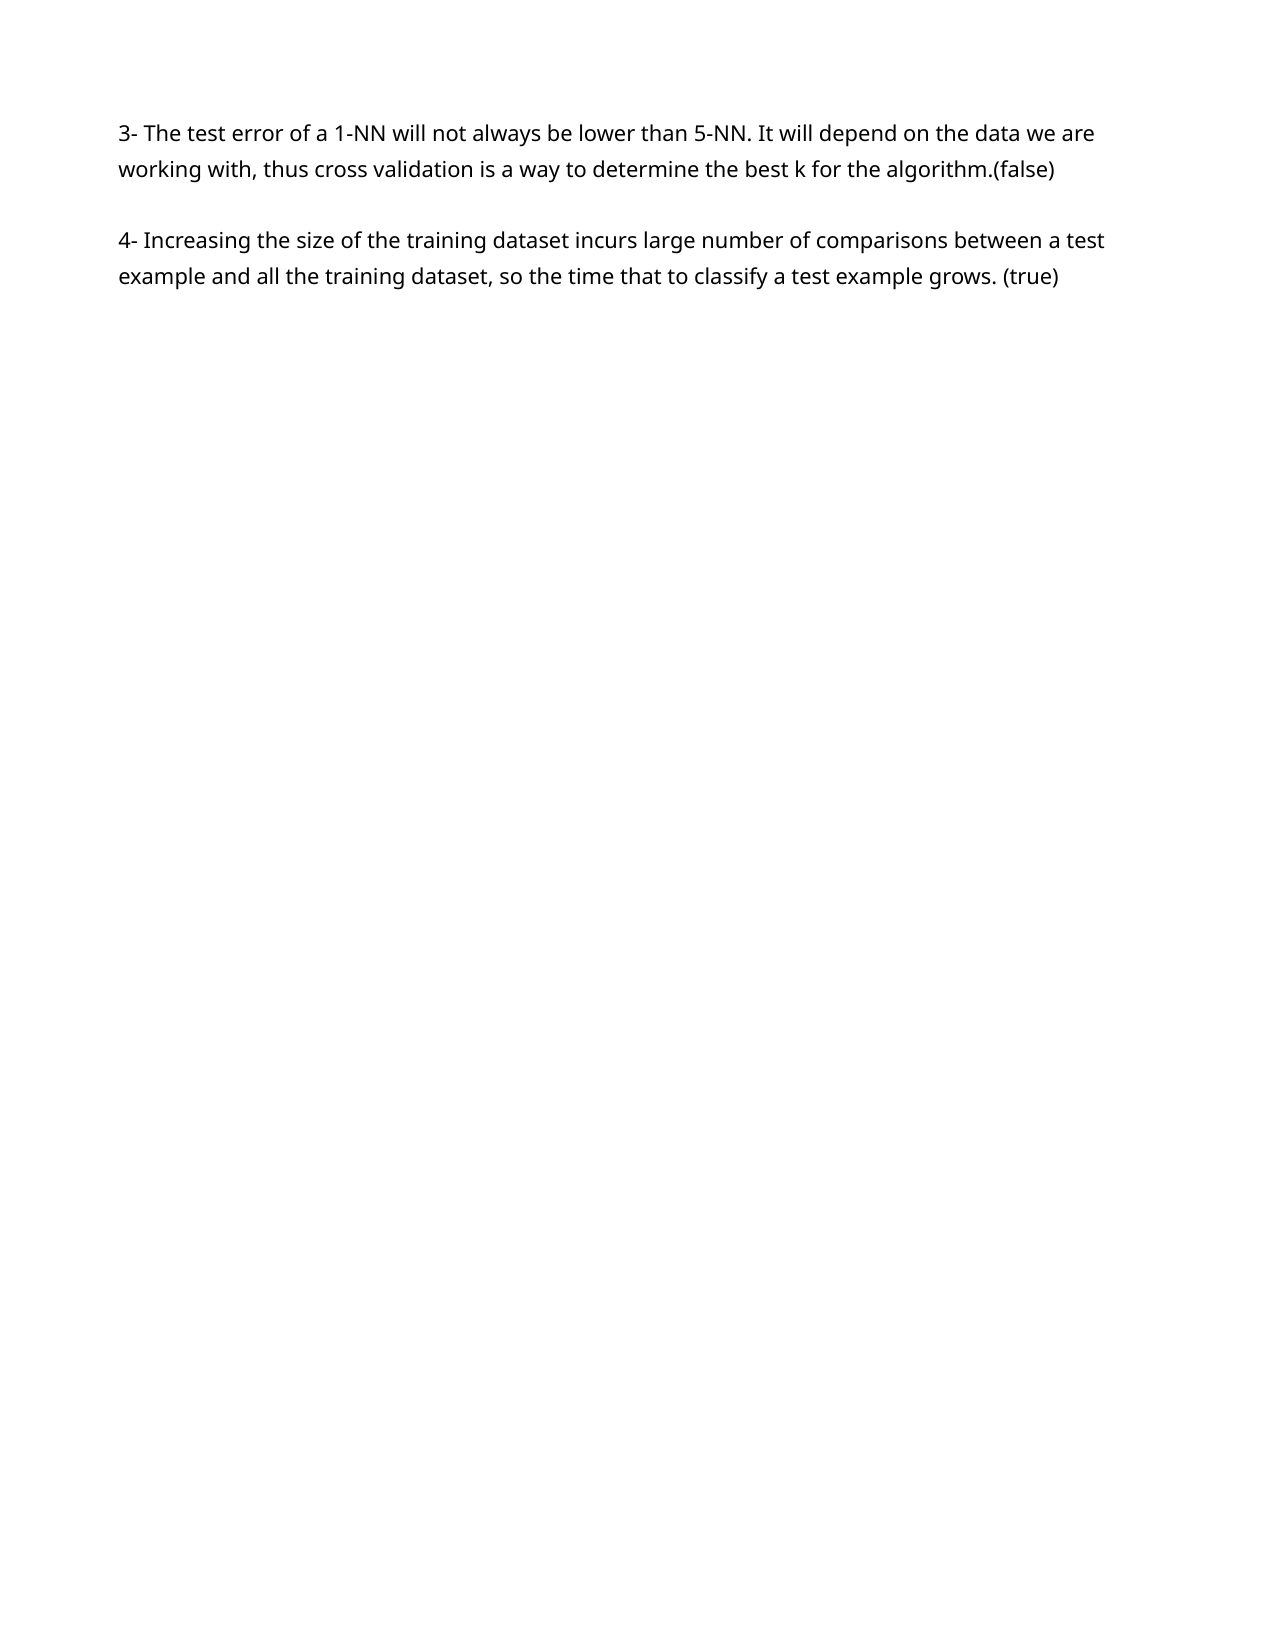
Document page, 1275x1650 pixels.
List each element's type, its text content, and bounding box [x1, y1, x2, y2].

text 4- Increasing the size of the training dataset incurs large number of comparisons between a test example and all the training dataset, so the time that to classify a test example grows. (true) [118, 225, 1157, 291]
text 3- The test error of a 1-NN will not always be lower than 5-NN. It will depend on the data we are working with, thus cross validation is a way to determine the best k for the algorithm.(false) [118, 118, 1157, 184]
